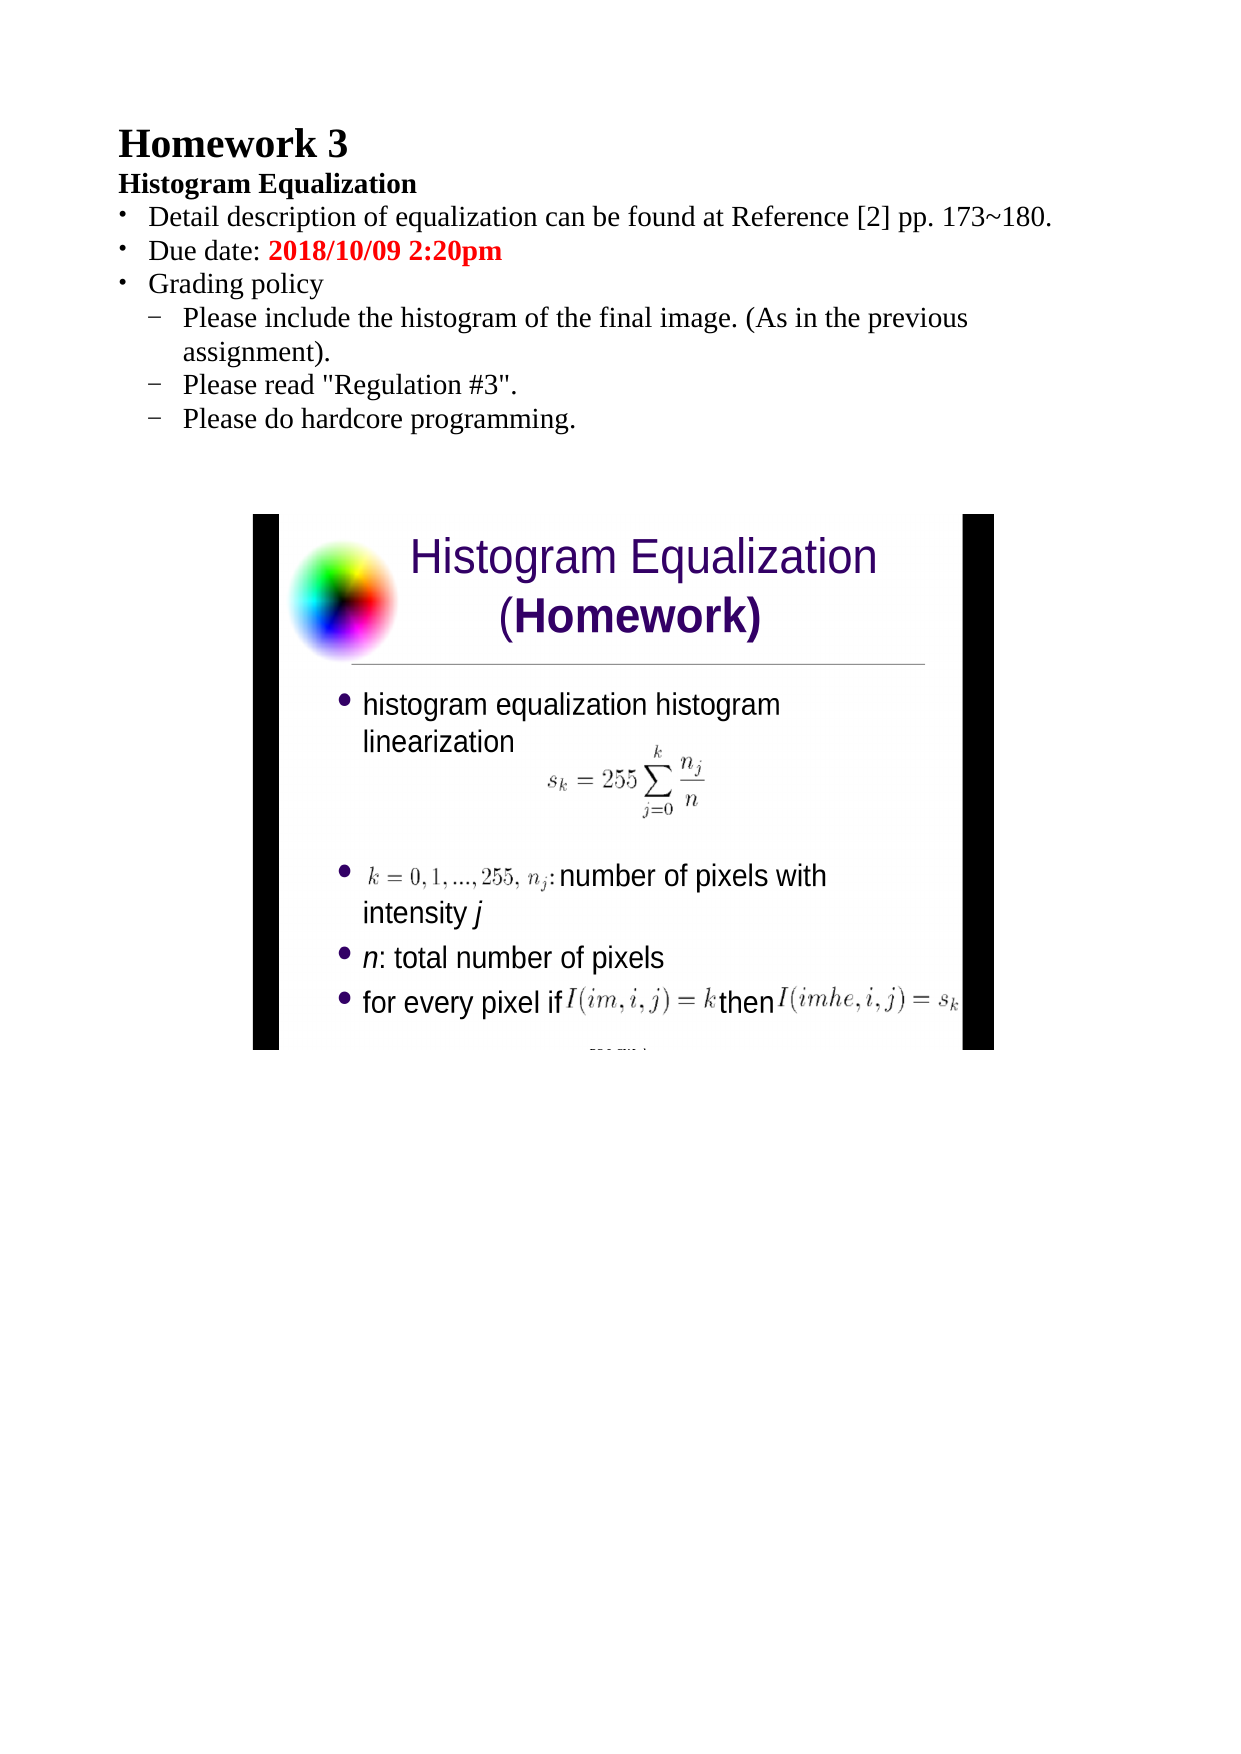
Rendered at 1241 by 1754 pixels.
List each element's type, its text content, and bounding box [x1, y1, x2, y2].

table_cell Please do hardcore programming. [183, 401, 1122, 434]
table_cell [118, 300, 148, 434]
table_cell Please include the histogram of the final image. (As in the previous assignment). [183, 300, 1122, 367]
table_cell Grading policy [148, 267, 1122, 300]
table_header Histogram Equalization [118, 166, 1122, 199]
table_cell • [118, 233, 148, 267]
table_cell Detail description of equalization can be found at Reference [2] pp. 173~180. [148, 200, 1122, 233]
table_cell – [148, 401, 183, 434]
table_cell Due date: 2018/10/09 2:20pm [148, 233, 1122, 267]
table_cell Please read "Regulation #3". [183, 367, 1122, 401]
picture [252, 514, 994, 1050]
table_cell • [118, 267, 148, 300]
table_cell • [118, 200, 148, 233]
text Homework 3 [118, 118, 1122, 166]
table_cell – [148, 367, 183, 401]
table_cell – [148, 300, 183, 367]
